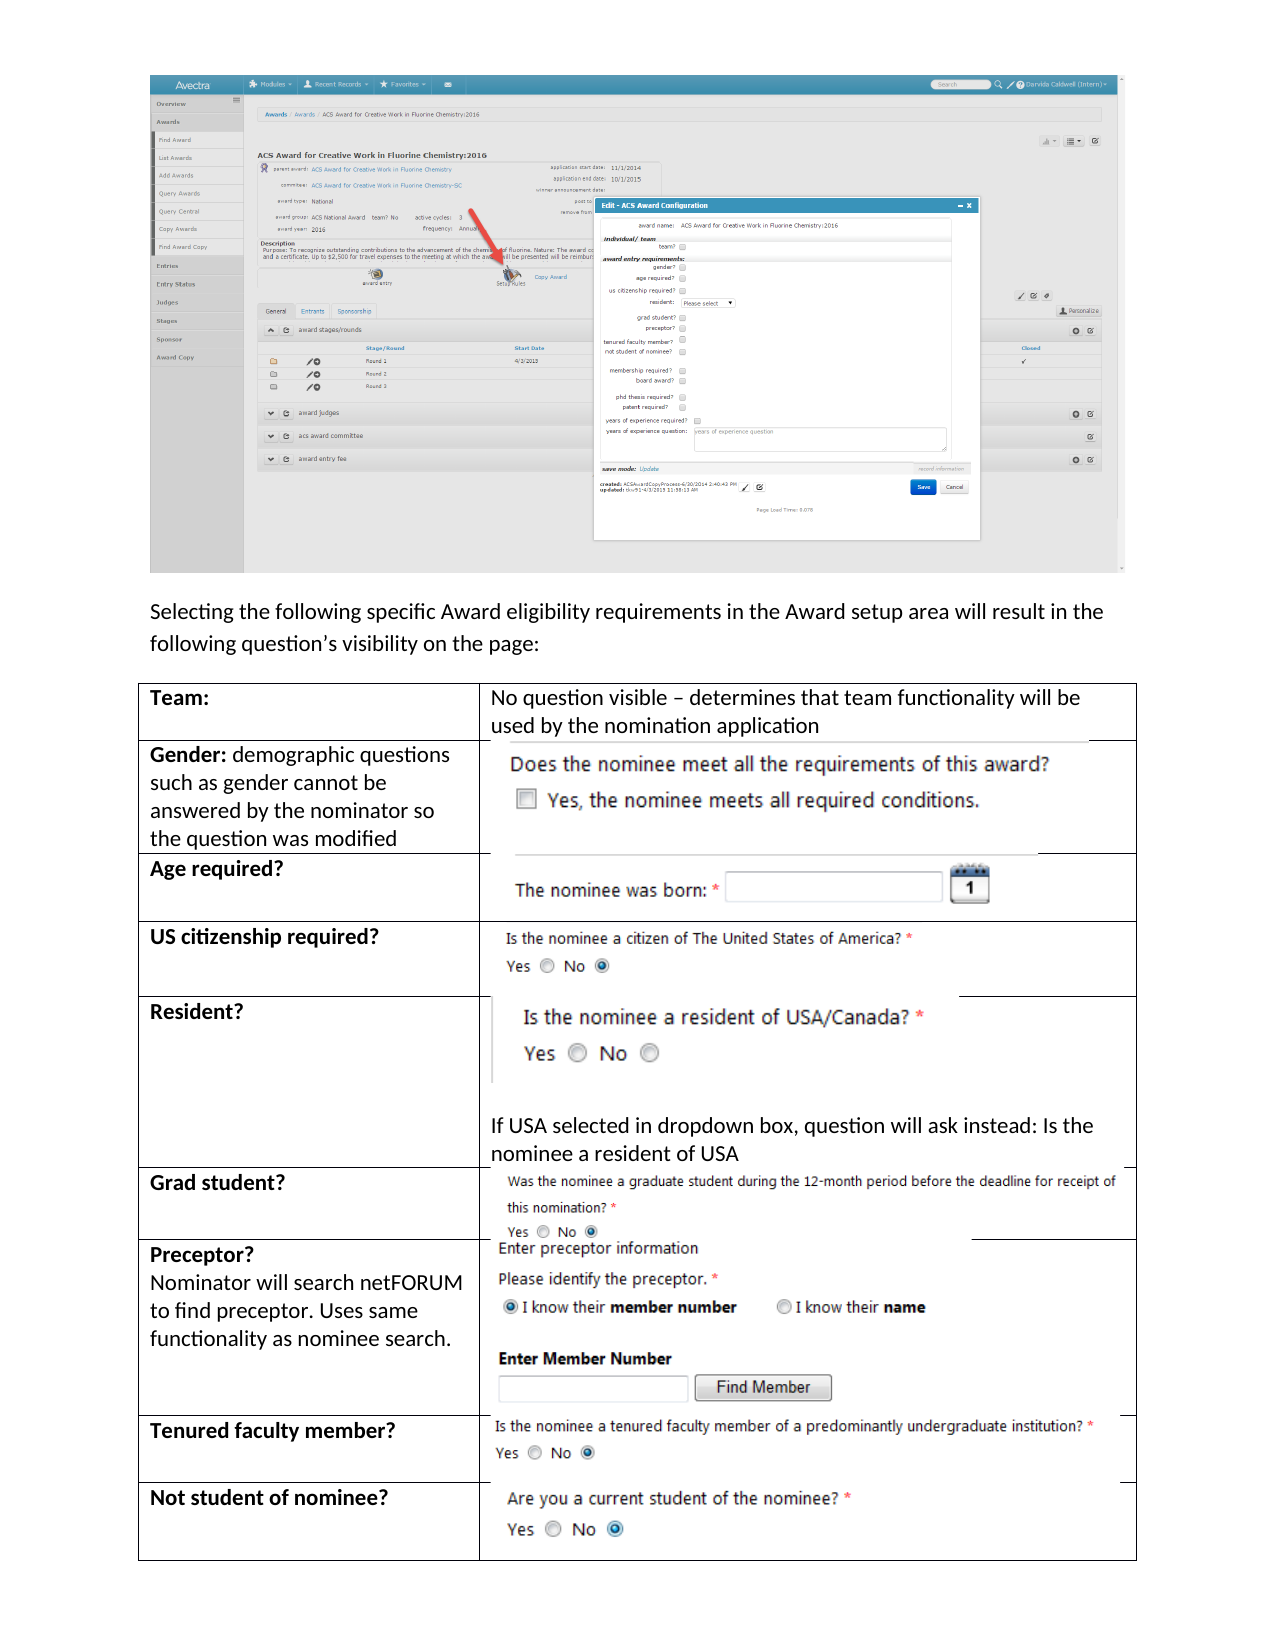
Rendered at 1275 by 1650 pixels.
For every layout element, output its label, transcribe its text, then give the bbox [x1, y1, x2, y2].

table_cell [480, 1416, 490, 1482]
text Selecting the following specific Award eligibility requirements in the Award setup area will result in the following question’s visibility on the page: [150, 597, 1125, 657]
table_cell [1121, 1416, 1136, 1482]
picture [490, 740, 1089, 839]
table_cell Grad student? [139, 1168, 479, 1239]
table_cell Gender: demographic questions such as gender cannot be answered by the nominator so the question was modified [139, 741, 479, 853]
table_cell [923, 922, 1136, 996]
table_cell [1039, 854, 1136, 921]
table_cell Preceptor? Nominator will search netFORUM to find preceptor. Uses same functionality as nominee search. [139, 1240, 479, 1415]
table_cell [874, 1483, 1136, 1560]
table_header Team: [139, 684, 479, 739]
table_cell Age required? [139, 854, 479, 921]
picture [490, 1167, 1125, 1560]
picture [150, 75, 1125, 573]
table_cell [972, 1240, 1136, 1415]
table_cell Not student of nominee? [139, 1483, 479, 1560]
table_cell [480, 854, 490, 921]
table_cell If USA selected in dropdown box, question will ask instead: Is the nominee a resident of USA [480, 997, 1136, 1167]
table_cell [480, 1168, 490, 1239]
picture [490, 853, 1039, 921]
table_header No question visible – determines that team functionality will be used by the nomination application [480, 684, 1136, 739]
table_cell [1125, 1168, 1136, 1239]
table_cell [480, 1240, 490, 1415]
table_cell Resident? [139, 997, 479, 1167]
table_cell [480, 741, 1136, 853]
picture [490, 922, 960, 1083]
table_cell US citizenship required? [139, 922, 479, 996]
table_cell Tenured faculty member? [139, 1416, 479, 1482]
table_cell [480, 922, 490, 996]
table_cell [480, 1483, 490, 1560]
